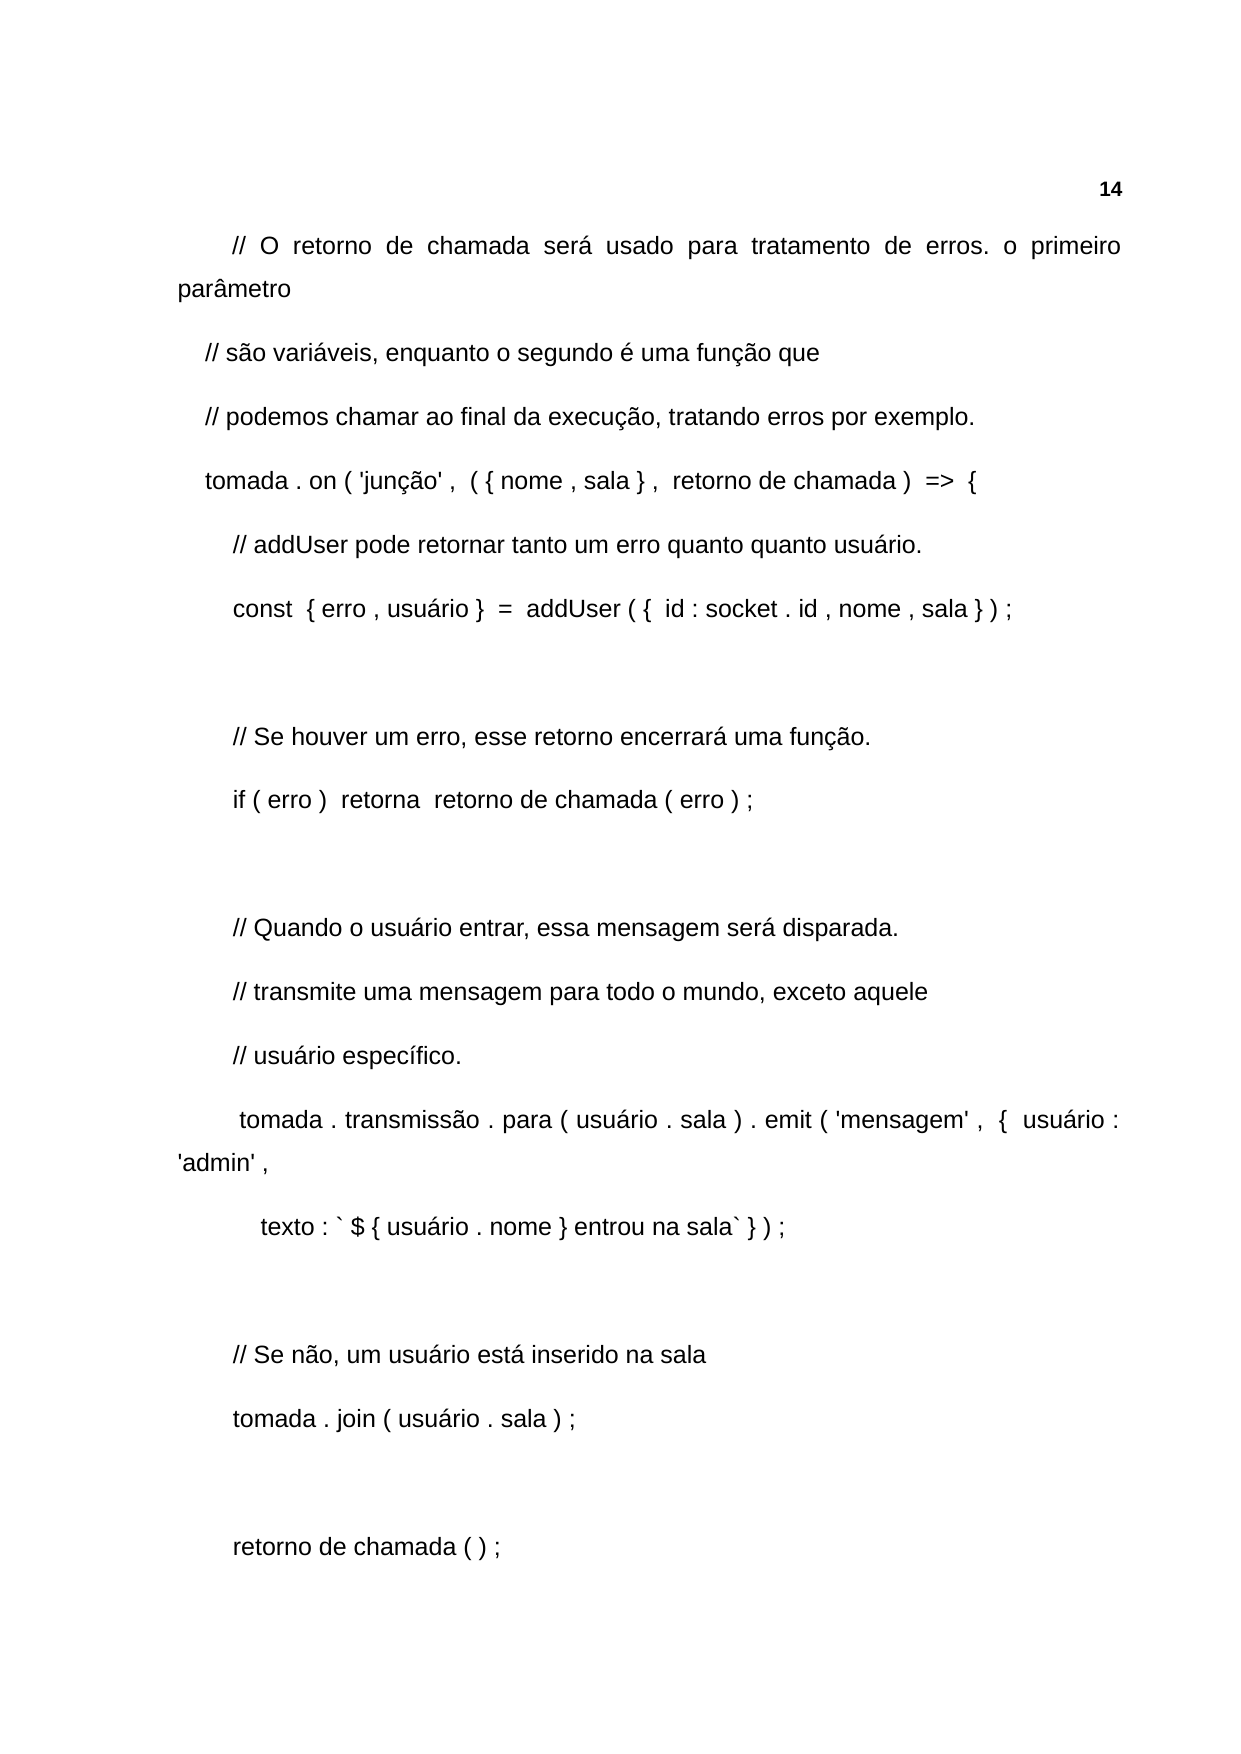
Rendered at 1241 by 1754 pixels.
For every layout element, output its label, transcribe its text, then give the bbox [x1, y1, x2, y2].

text texto : ` $ { usuário . nome } entrou na sala` } ) ; [177, 1212, 1122, 1241]
text tomada . on ( 'junção' , ( { nome , sala } , retorno de chamada ) => { [177, 466, 1122, 494]
text // Quando o usuário entrar, essa mensagem será disparada. [177, 913, 1122, 942]
text // usuário específico. [177, 1041, 1122, 1070]
text const { erro , usuário } = addUser ( { id : socket . id , nome , sala } ) ; [177, 593, 1122, 622]
text // transmite uma mensagem para todo o mundo, exceto aquele [177, 977, 1122, 1006]
text tomada . join ( usuário . sala ) ; [177, 1404, 1122, 1433]
text // addUser pode retornar tanto um erro quanto quanto usuário. [177, 529, 1122, 558]
text // O retorno de chamada será usado para tratamento de erros. o primeiro parâmetro [177, 231, 1122, 302]
text tomada . transmissão . para ( usuário . sala ) . emit ( 'mensagem' , { usuário : 'admin' , [177, 1105, 1122, 1177]
text // Se não, um usuário está inserido na sala [177, 1340, 1122, 1369]
text // são variáveis, enquanto o segundo é uma função que [177, 338, 1122, 366]
text if ( erro ) retorna retorno de chamada ( erro ) ; [177, 785, 1122, 814]
text // Se houver um erro, esse retorno encerrará uma função. [177, 721, 1122, 750]
text // podemos chamar ao final da execução, tratando erros por exemplo. [177, 402, 1122, 430]
text retorno de chamada ( ) ; [177, 1532, 1122, 1561]
